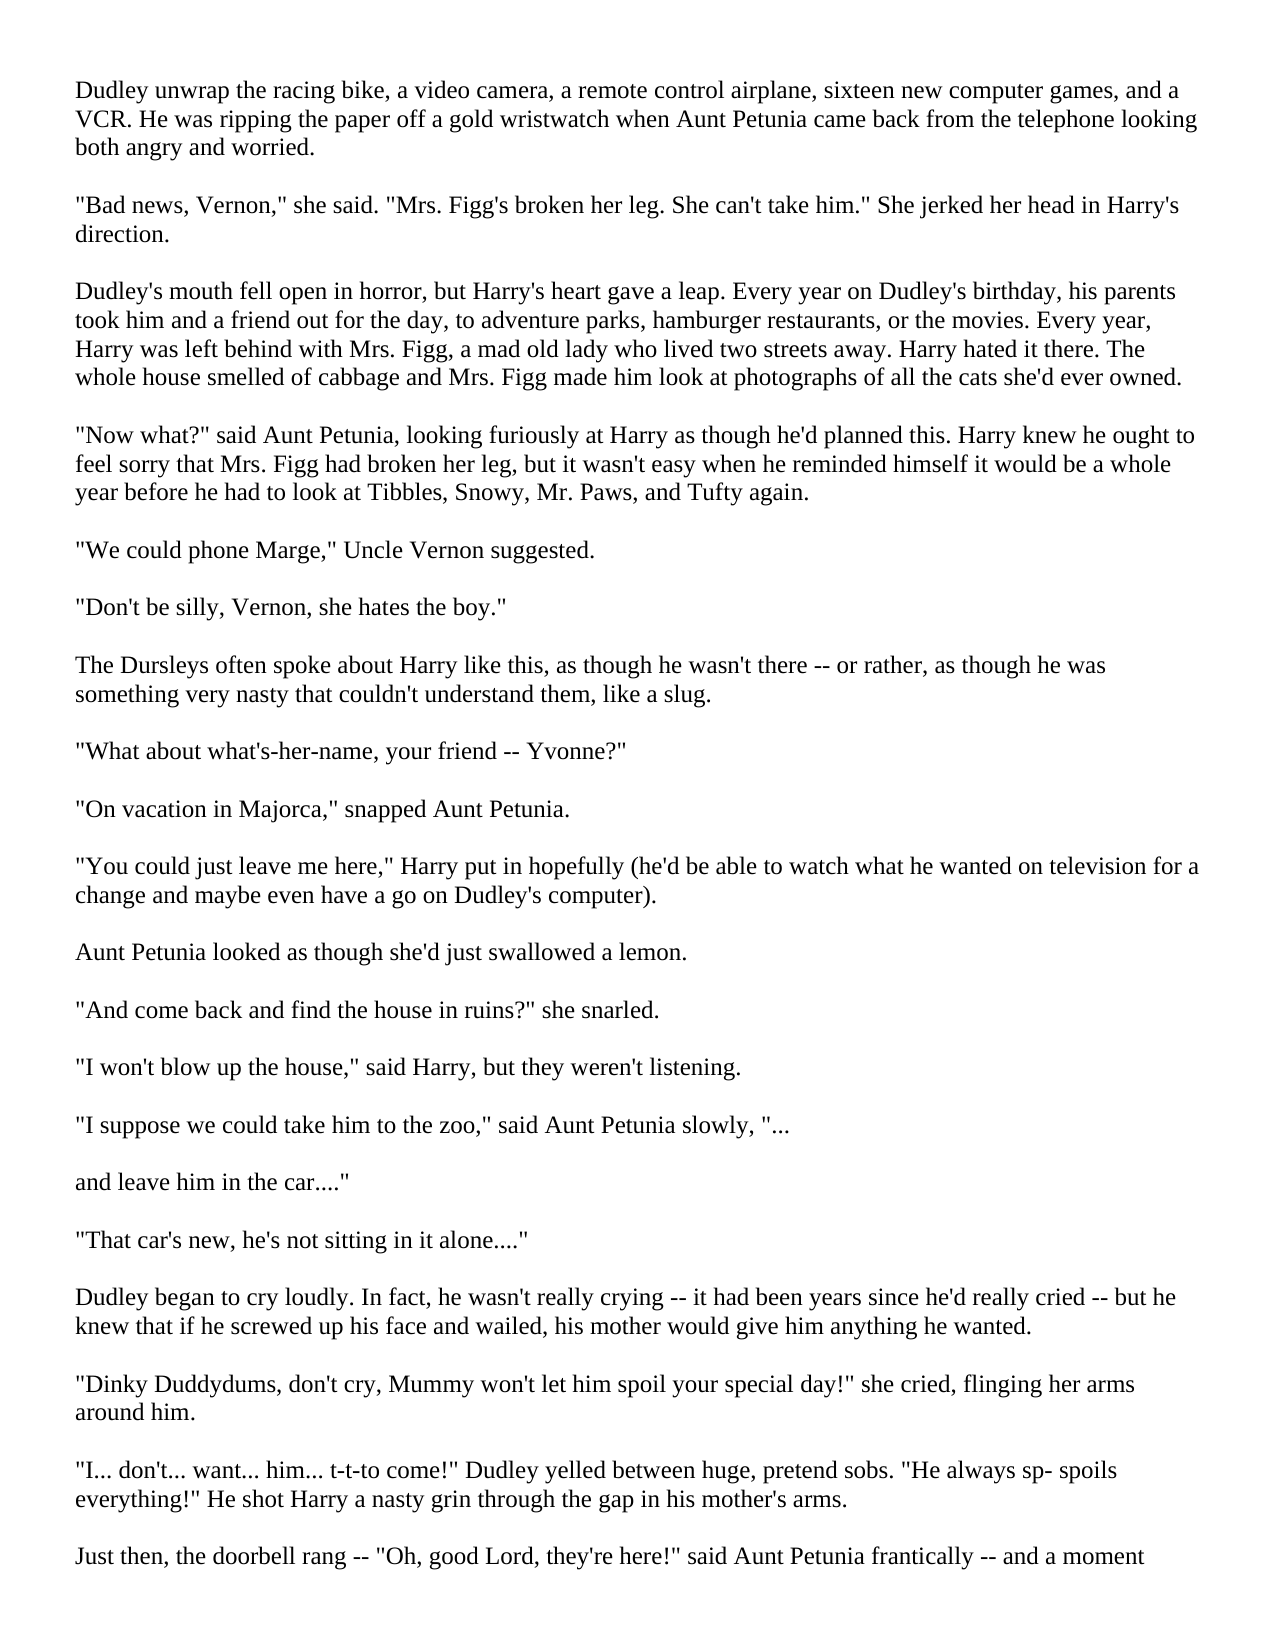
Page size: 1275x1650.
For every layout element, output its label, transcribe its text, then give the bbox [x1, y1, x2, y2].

text "That car's new, he's not sitting in it alone...." [75, 1225, 1200, 1254]
text Aunt Petunia looked as though she'd just swallowed a lemon. [75, 937, 1200, 966]
text "I... don't... want... him... t-t-to come!" Dudley yelled between huge, pretend sobs. "He always sp- spoils everything!" He shot Harry a nasty grin through the gap in his mother's arms. [75, 1455, 1200, 1512]
text "On vacation in Majorca," snapped Aunt Petunia. [75, 794, 1200, 822]
text "Bad news, Vernon," she said. "Mrs. Figg's broken her leg. She can't take him." She jerked her head in Harry's direction. [75, 190, 1200, 247]
text and leave him in the car...." [75, 1167, 1200, 1196]
text Dudley began to cry loudly. In fact, he wasn't really crying -- it had been years since he'd really cried -- but he knew that if he screwed up his face and wailed, his mother would give him anything he wanted. [75, 1282, 1200, 1340]
text "I suppose we could take him to the zoo," said Aunt Petunia slowly, "... [75, 1110, 1200, 1139]
text "You could just leave me here," Harry put in hopefully (he'd be able to watch what he wanted on television for a change and maybe even have a go on Dudley's computer). [75, 851, 1200, 909]
text "I won't blow up the house," said Harry, but they weren't listening. [75, 1052, 1200, 1081]
text "Now what?" said Aunt Petunia, looking furiously at Harry as though he'd planned this. Harry knew he ought to feel sorry that Mrs. Figg had broken her leg, but it wasn't easy when he reminded himself it would be a whole year before he had to look at Tibbles, Snowy, Mr. Paws, and Tufty again. [75, 420, 1200, 506]
text "Dinky Duddydums, don't cry, Mummy won't let him spoil your special day!" she cried, flinging her arms around him. [75, 1369, 1200, 1426]
text "Don't be silly, Vernon, she hates the boy." [75, 592, 1200, 621]
text Just then, the doorbell rang -- "Oh, good Lord, they're here!" said Aunt Petunia frantically -- and a moment [75, 1541, 1200, 1570]
text Dudley's mouth fell open in horror, but Harry's heart gave a leap. Every year on Dudley's birthday, his parents took him and a friend out for the day, to adventure parks, hamburger restaurants, or the movies. Every year, Harry was left behind with Mrs. Figg, a mad old lady who lived two streets away. Harry hated it there. The whole house smelled of cabbage and Mrs. Figg made him look at photographs of all the cats she'd ever owned. [75, 276, 1200, 391]
text "What about what's-her-name, your friend -- Yvonne?" [75, 736, 1200, 765]
text "And come back and find the house in ruins?" she snarled. [75, 995, 1200, 1024]
text "We could phone Marge," Uncle Vernon suggested. [75, 535, 1200, 564]
text The Dursleys often spoke about Harry like this, as though he wasn't there -- or rather, as though he was something very nasty that couldn't understand them, like a slug. [75, 650, 1200, 707]
text Dudley unwrap the racing bike, a video camera, a remote control airplane, sixteen new computer games, and a VCR. He was ripping the paper off a gold wristwatch when Aunt Petunia came back from the telephone looking both angry and worried. [75, 75, 1200, 161]
